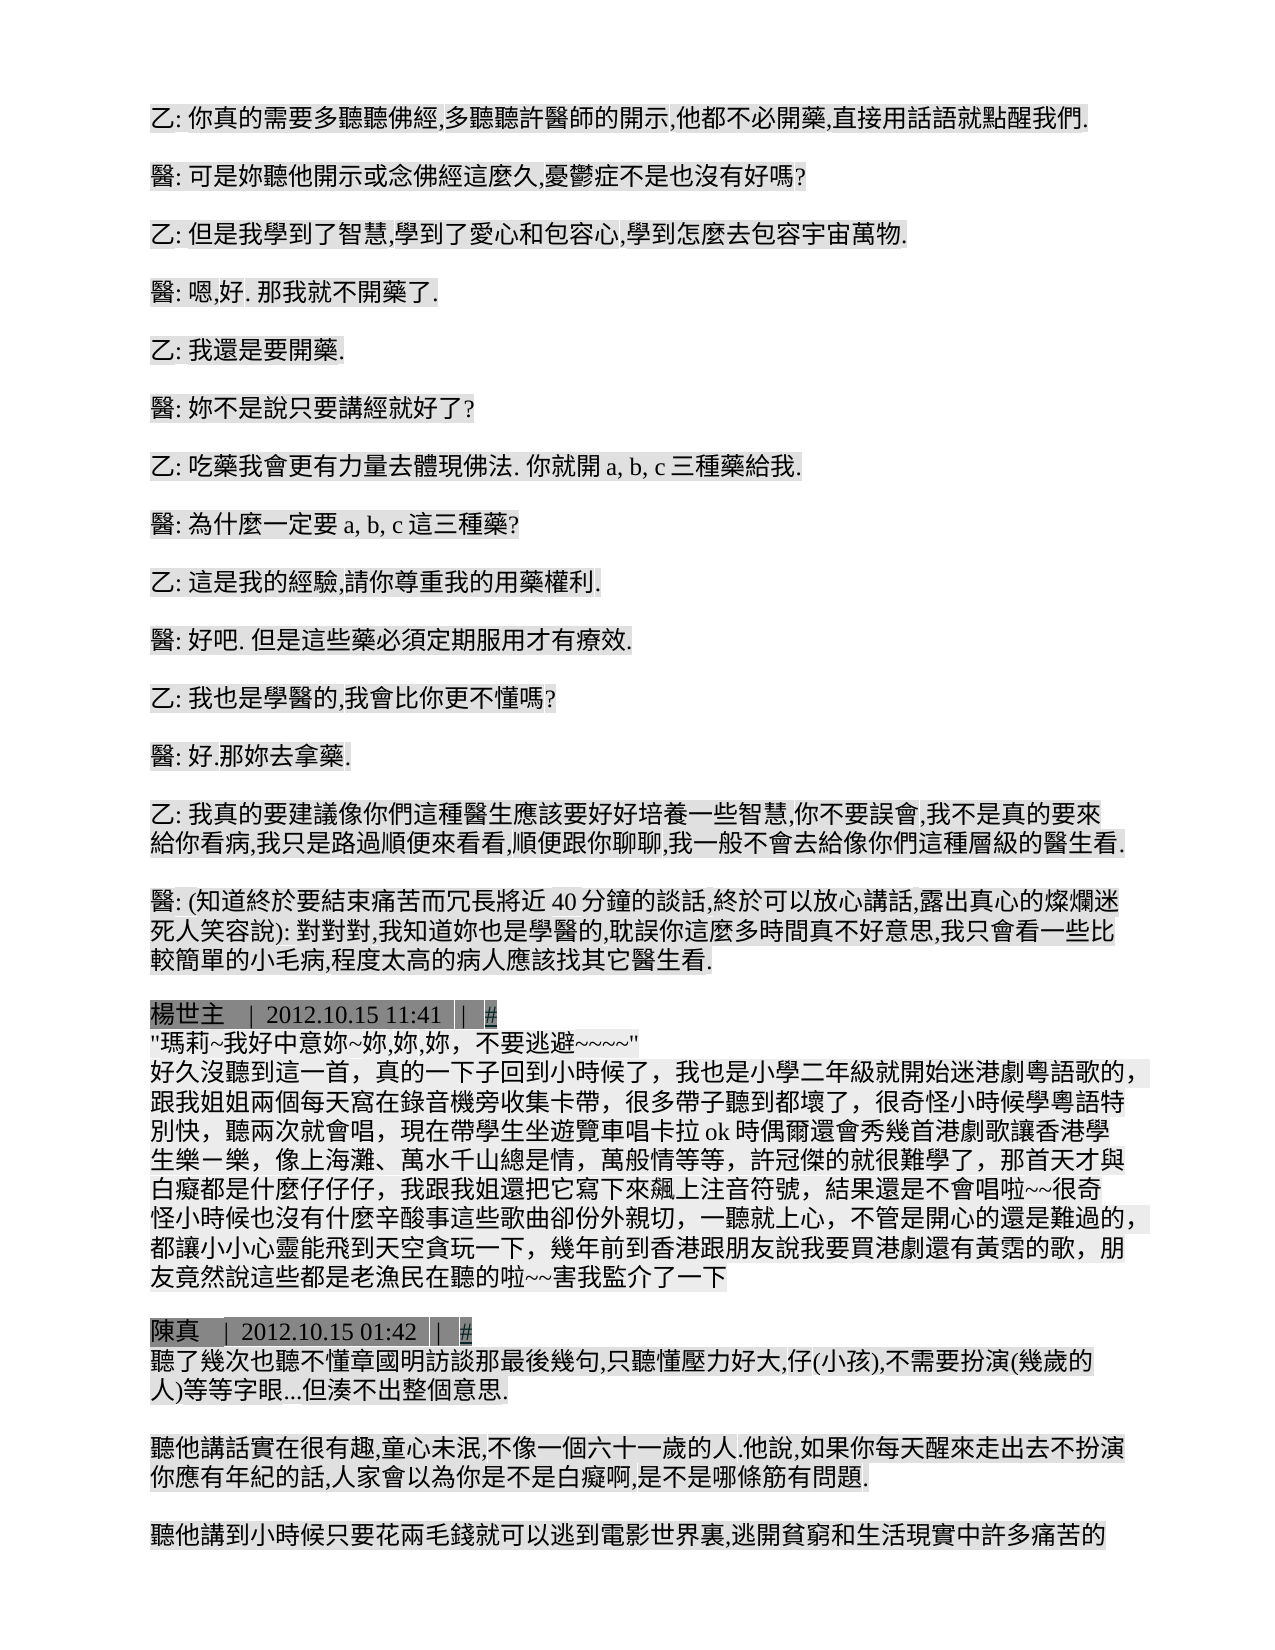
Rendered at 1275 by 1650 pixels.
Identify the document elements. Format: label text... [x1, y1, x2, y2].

text "瑪莉~我好中意妳~妳,妳,妳，不要逃避~~~~" 好久沒聽到這一首，真的一下子回到小時候了，我也是小學二年級就開始迷港劇粵語歌的，跟我姐姐兩個每天窩在錄音機旁收集卡帶，很多帶子聽到都壞了，很奇怪小時候學粵語特別快，聽兩次就會唱，現在帶學生坐遊覽車唱卡拉ok時偶爾還會秀幾首港劇歌讓香港學生樂ㄧ樂，像上海灘、萬水千山總是情，萬般情等等，許冠傑的就很難學了，那首天才與白癡都是什麼仔仔仔，我跟我姐還把它寫下來飆上注音符號，結果還是不會唱啦~~很奇怪小時候也沒有什麼辛酸事這些歌曲卻份外親切，一聽就上心，不管是開心的還是難過的，都讓小小心靈能飛到天空貪玩一下，幾年前到香港跟朋友說我要買港劇還有黃霑的歌，朋友竟然說這些都是老漁民在聽的啦~~害我監介了一下 [150, 1029, 1125, 1292]
text 病患乙(初診):.... 醫: 請問哪裡不舒服嗎? (跟算命先生一樣,憑第一眼,我就隨手在病歷上寫下self-righteous, argumentative, aggressive (自以為是,好辯,侵略性) 乙: 醫生,你是哪一種醫生? 醫: 我是精神科醫生. 乙: 我老實告訴你啦,我什麼醫生都認識啦,像你這樣的醫生我也看很多了啦. 醫: 嗯,所以呢? 乙: (斜眼看人,警戒) 醫:(盡量強顏歡笑,以最迷人的溫柔語調說): 那妳是哪裡不舒服. 乙:我問你,人是不是應該守承諾? 醫: 妳能不能直接講妳的問題. 乙: 你知道嗎,如果一個人,特別是當一個父親不守承諾,會對小孩的心靈產生多大的傷害你知道嗎? 醫: 所以...? 乙: 所以這就是我來找你的原因. 醫: 怎麼說? 乙: 我已經說了. 你沒在聽嗎? 你們醫生就只會想要趕快結束談話趕快開藥了事. 醫: 那妳有什麼樣的症狀或不舒服? 乙: 你為什麼要問我症狀? 你這種醫生我真是看太多了. 醫: :(盡量強顏歡笑,以最迷人的溫柔語調說): 所以....? 乙: 我都是每天聽許x才醫師的開示. 醫: .... 乙: 怎麼? 你不知道誰是許x才嗎? 醫: 我不知道. 乙: 那我真的很懷疑你是怎麼當醫生的? 他也是精神科醫師,而你竟然不認識,那我該相信你嗎? 我真的對你這種人很失望. 醫: 沒關係,你可以去退掛號,找你相信的醫生. 乙: 你病人很多嗎? 沒有嘛,樓下根本沒有人,你還敢趕我走. 醫: 我是說你應該找你相信的醫生. 乙: 我不是真的想來給你看,我只是住這附近,有人說你很好,但我看也差不多而已. 醫: :(盡量強顏歡笑,以最迷人的溫柔語調說): 我只是一個很普通的醫生,那妳現在是希望我做什麼? 乙: 你還沒回答我的問題. 守承諾是不是很重要. 醫: 重不重要要看狀況. 乙: 哼...(用鼻子發出冷笑),我就知道你們這種醫生會這麼說. 如果是許x才就不會這樣說,他會從身心靈去分析. 醫: 那妳去給他看啊. 乙: 哼...(用鼻子發出冷笑),他那樣一種境界的醫生,我要去哪找他,我有那麼多錢嗎? 醫: 那妳現在是有什麼問題? 乙: 憂鬱症有哪些症狀你沒學過嗎? 醫: 每個人症狀表現不同,而且我之前沒見過妳,我不知道妳有憂鬱症. 乙: 那你現在知道了. 醫: 那妳有什麼樣的不舒服,比方說會不會失眠或胸悶頭痛等等? 乙: 你只關心這些嗎? 你不知道一個人什麼才是重要的嗎? 我勸你真的不妨可以多多接觸佛經,打開你的眼界. 醫: (盡量強顏歡笑以最有磁性的迷人聲音說): 你過去的診斷是重度憂鬱症嗎? 乙: 不要用專有名詞來嚇唬我,那只是顯示你的自信心不足,告訴你,我年輕時(20幾年前)也是唸護校畢業的,我認識的醫生,真正大牌主任級的醫生不會比你認識的少. 醫: 好,那我開抗憂鬱的藥給妳. 乙: 你們這種醫生就只會開藥. 醫: 重度憂鬱症的第一線治療原則就是藥物治療. 乙:....(拒絕說話,沉默揮手表示不願講話,同時也要我閉嘴) 醫: (盡量強顏歡笑以最有磁性的迷人聲音說):平常情緒很不好嗎? (這是一句廢話) 乙: 我情緒很好,你不要隨便對我污名化,這樣我可以告你毀謗. 醫: 那妳平常有些什麼煩惱嗎? 乙: 我已經告訴你了. 我恨我爸爸,他沒資格當一個父親. 醫: 為什麼? 乙: 我在11 歲那一年,考試得了一百分,我很聰明,什麼考試都難不倒我,我只是不屑念書而已. 醫: 然後呢? 乙: 我爸說我若考一百分就要送我一個我很想要的皮包. 醫: 結果呢? 乙: 我已經告訴你了,如果你真的是一個專業的醫生就不會這樣問. 醫: 結果他沒買皮包給妳? 乙: ....(開始痛哭) 醫: 可是妳11歲的事,那不就是35年前的事了? 乙: ....(繼續痛哭) 醫: (趕緊遞上衛生紙並以最溫柔體貼的聲音說): 所以35年了妳還是覺得很難過. 乙: (開始進入飛常冗長的細節描述與角色扮演式的歷史事件原音重現) 已經原音重現20分鐘了. 醫: (企圖打斷似乎可以講上三小時的原音重現)妳不要難過啊,而且這些事都已經是很久以前的事了,慢慢應該讓它成為過去吧. 乙: (暴怒!!!!!!) 你講這個是什麼屁話?!!! 什麼叫很久以前的事. 我有做錯嗎? 我沒有做錯,我還考了一百分,為什麼我卻沒有得到我應得的? 我對你這種醫生真的很失望,為什麼要叫我忘記以前的事?!!!(尖叫) 醫: 那妳是希望我告訴妳說,妳記憶力真好,三四十年的事都還記得,請繼續切記不要忘嗎? 乙: (搖頭,做出不屑而且很無奈的斜視表情): 如果是許x才醫師就會說: 我知道這會讓妳很心碎很難忘記,但我相信以妳的能力妳的胸襟一定可以慢慢把它忘記. 醫: 嗯,沒錯,許醫師講得真好,我就是這個意思. 乙: (搖頭,用鼻子做出不屑的聲音說): 你不要以為我是來給你看病,我告訴你,我們家是很有名望的,我只是無聊順便來看一下你們這間診所,順便聊聊. 醫: 所以你一直忘不了這件事因此心裏很憂鬱? 但是其實應該說是你本身有重度憂鬱症,所以才會一些很負面的想法一直忘不掉. 乙: 我也是學醫的,這個你不用教我,我比你懂. 醫: 好,那我需要開藥給你嗎? 乙: 我要去見我父親. 醫: 妳父親沒跟妳住一起嗎? 乙: 他早就死了. 醫: 那妳怎麼見他? 乙: 我會用佛教的精神力量跟他會合. 醫: 他過世多久了? 乙: 68歲過世. 醫: 這樣是多久? 乙: 你不會自己算嗎?! 醫: (無奈)好吧. 乙: 他死14年了. 醫: 嗯,好. 那我需要開藥嗎? 妳肯吃嗎? 乙: 我也是學醫的,該不該吃我自己知道. 醫: 妳有吃過嗎? 乙: 沒有,我不需要. 我用愛心和包容心就可以化解. 醫生你真的需要多看經書. 醫: 好,那我就不開藥了. 但我還是應該告訴妳,憂鬱症就是一種身體的病,不是什麼心病,它就跟比方說糖尿病一樣,糖尿病是某一種內分泌例如胰島素出了問題,憂鬱症也一樣,也是一些腦神經傳導物質出了問題,我沒見過有治不好的憂鬱症. 乙: (用鼻子發出冷笑不屑的聲音說): 我也是學醫的,我見過太多沒有治好的憂鬱症,像我就是了. 醫: 妳應該說有太多憂鬱症病人根本不願意接受治療. 乙: 你真的需要多聽聽佛經,多聽聽許醫師的開示,他都不必開藥,直接用話語就點醒我們. 醫: 可是妳聽他開示或念佛經這麼久,憂鬱症不是也沒有好嗎? 乙: 但是我學到了智慧,學到了愛心和包容心,學到怎麼去包容宇宙萬物. 醫: 嗯,好. 那我就不開藥了. 乙: 我還是要開藥. 醫: 妳不是說只要講經就好了? 乙: 吃藥我會更有力量去體現佛法. 你就開a, b, c三種藥給我. 醫: 為什麼一定要a, b, c這三種藥? 乙: 這是我的經驗,請你尊重我的用藥權利. 醫: 好吧. 但是這些藥必須定期服用才有療效. 乙: 我也是學醫的,我會比你更不懂嗎? 醫: 好.那妳去拿藥. 乙: 我真的要建議像你們這種醫生應該要好好培養一些智慧,你不要誤會,我不是真的要來給你看病,我只是路過順便來看看,順便跟你聊聊,我一般不會去給像你們這種層級的醫生看. 醫: (知道終於要結束痛苦而冗長將近40分鐘的談話,終於可以放心講話,露出真心的燦爛迷死人笑容說): 對對對,我知道妳也是學醫的,耽誤你這麼多時間真不好意思,我只會看一些比較簡單的小毛病,程度太高的病人應該找其它醫生看. [150, 75, 1125, 975]
text 陳真 | 2012.10.15 01:42 | # [150, 1317, 1125, 1347]
text 聽了幾次也聽不懂章國明訪談那最後幾句,只聽懂壓力好大,仔(小孩),不需要扮演(幾歲的人)等等字眼...但湊不出整個意思. 聽他講話實在很有趣,童心未泯,不像一個六十一歲的人.他說,如果你每天醒來走出去不扮演你應有年紀的話,人家會以為你是不是白癡啊,是不是哪條筋有問題. 聽他講到小時候只要花兩毛錢就可以逃到電影世界裏,逃開貧窮和生活現實中許多痛苦的 [150, 1347, 1125, 1550]
text 楊世主 | 2012.10.15 11:41 | # [150, 1000, 1125, 1029]
